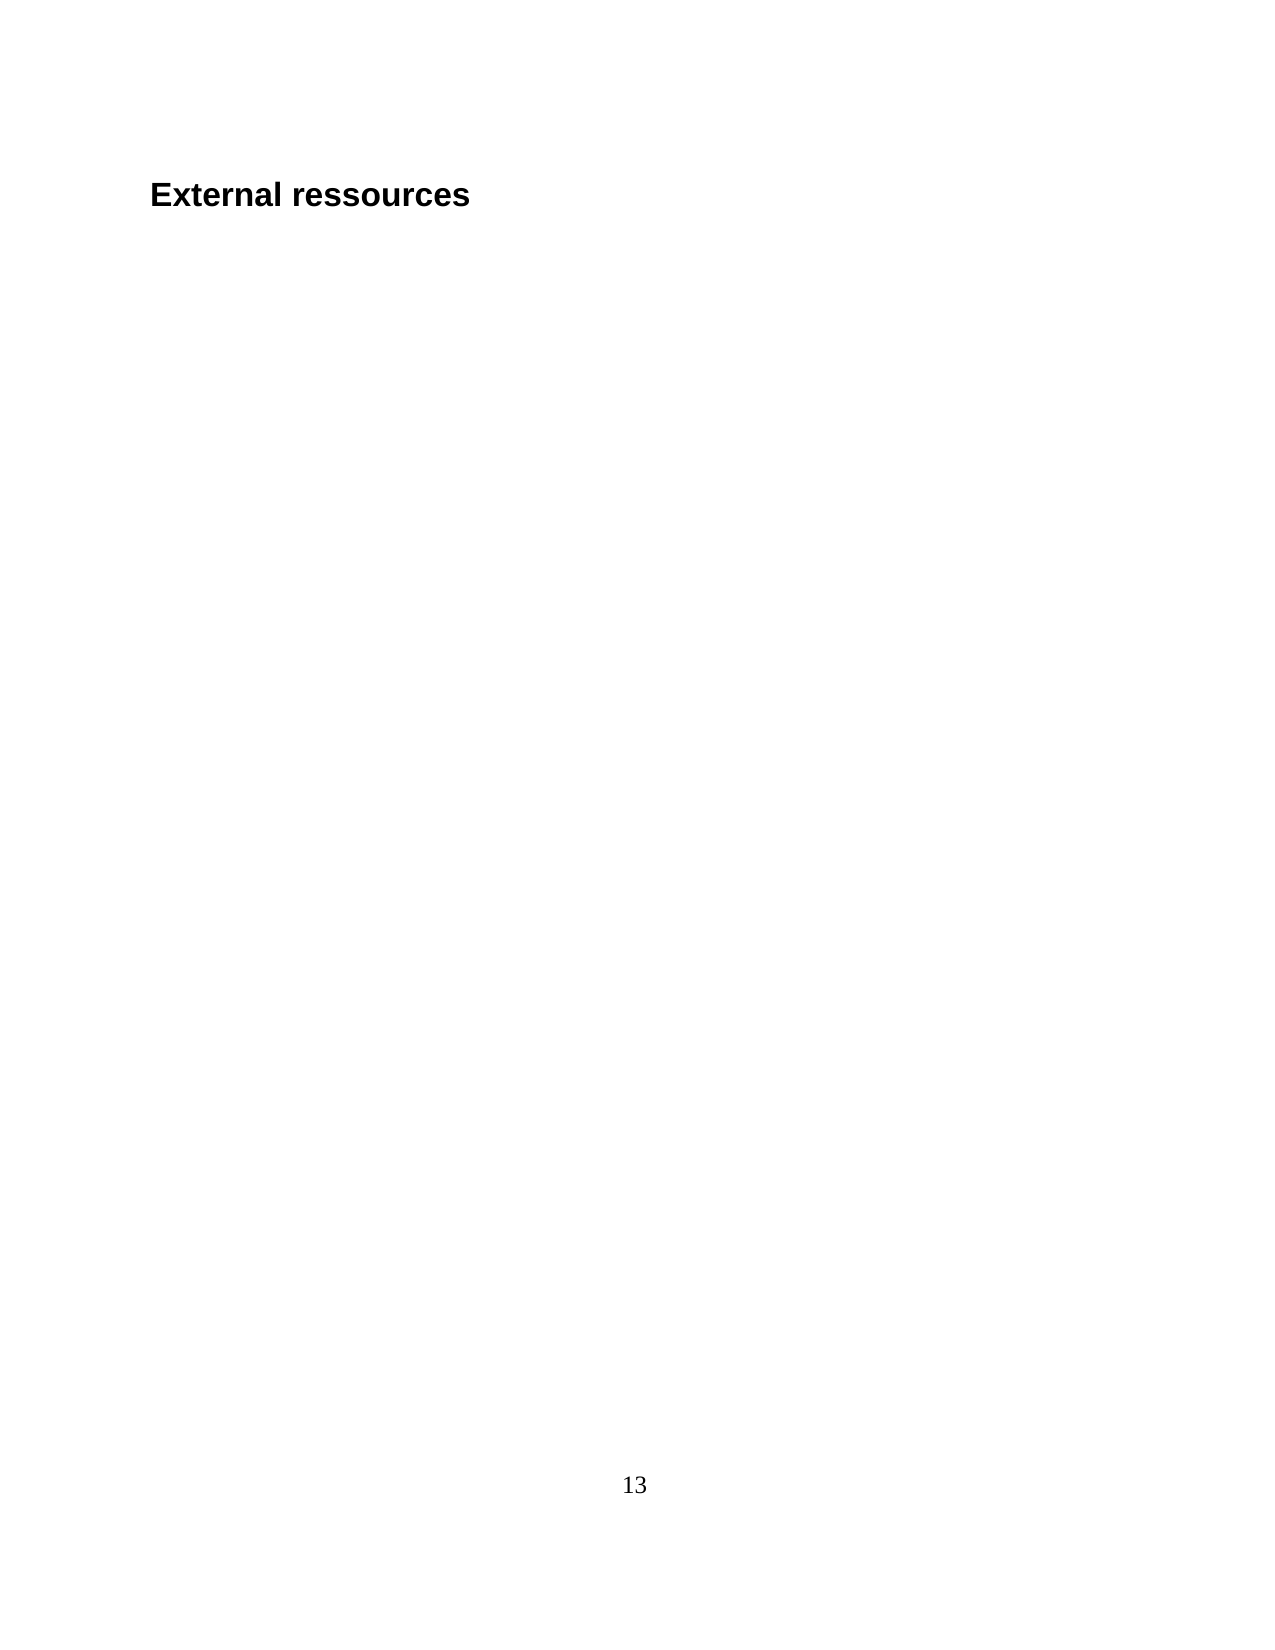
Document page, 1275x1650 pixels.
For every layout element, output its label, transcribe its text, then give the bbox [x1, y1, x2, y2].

subtitle External ressources [150, 175, 1125, 214]
